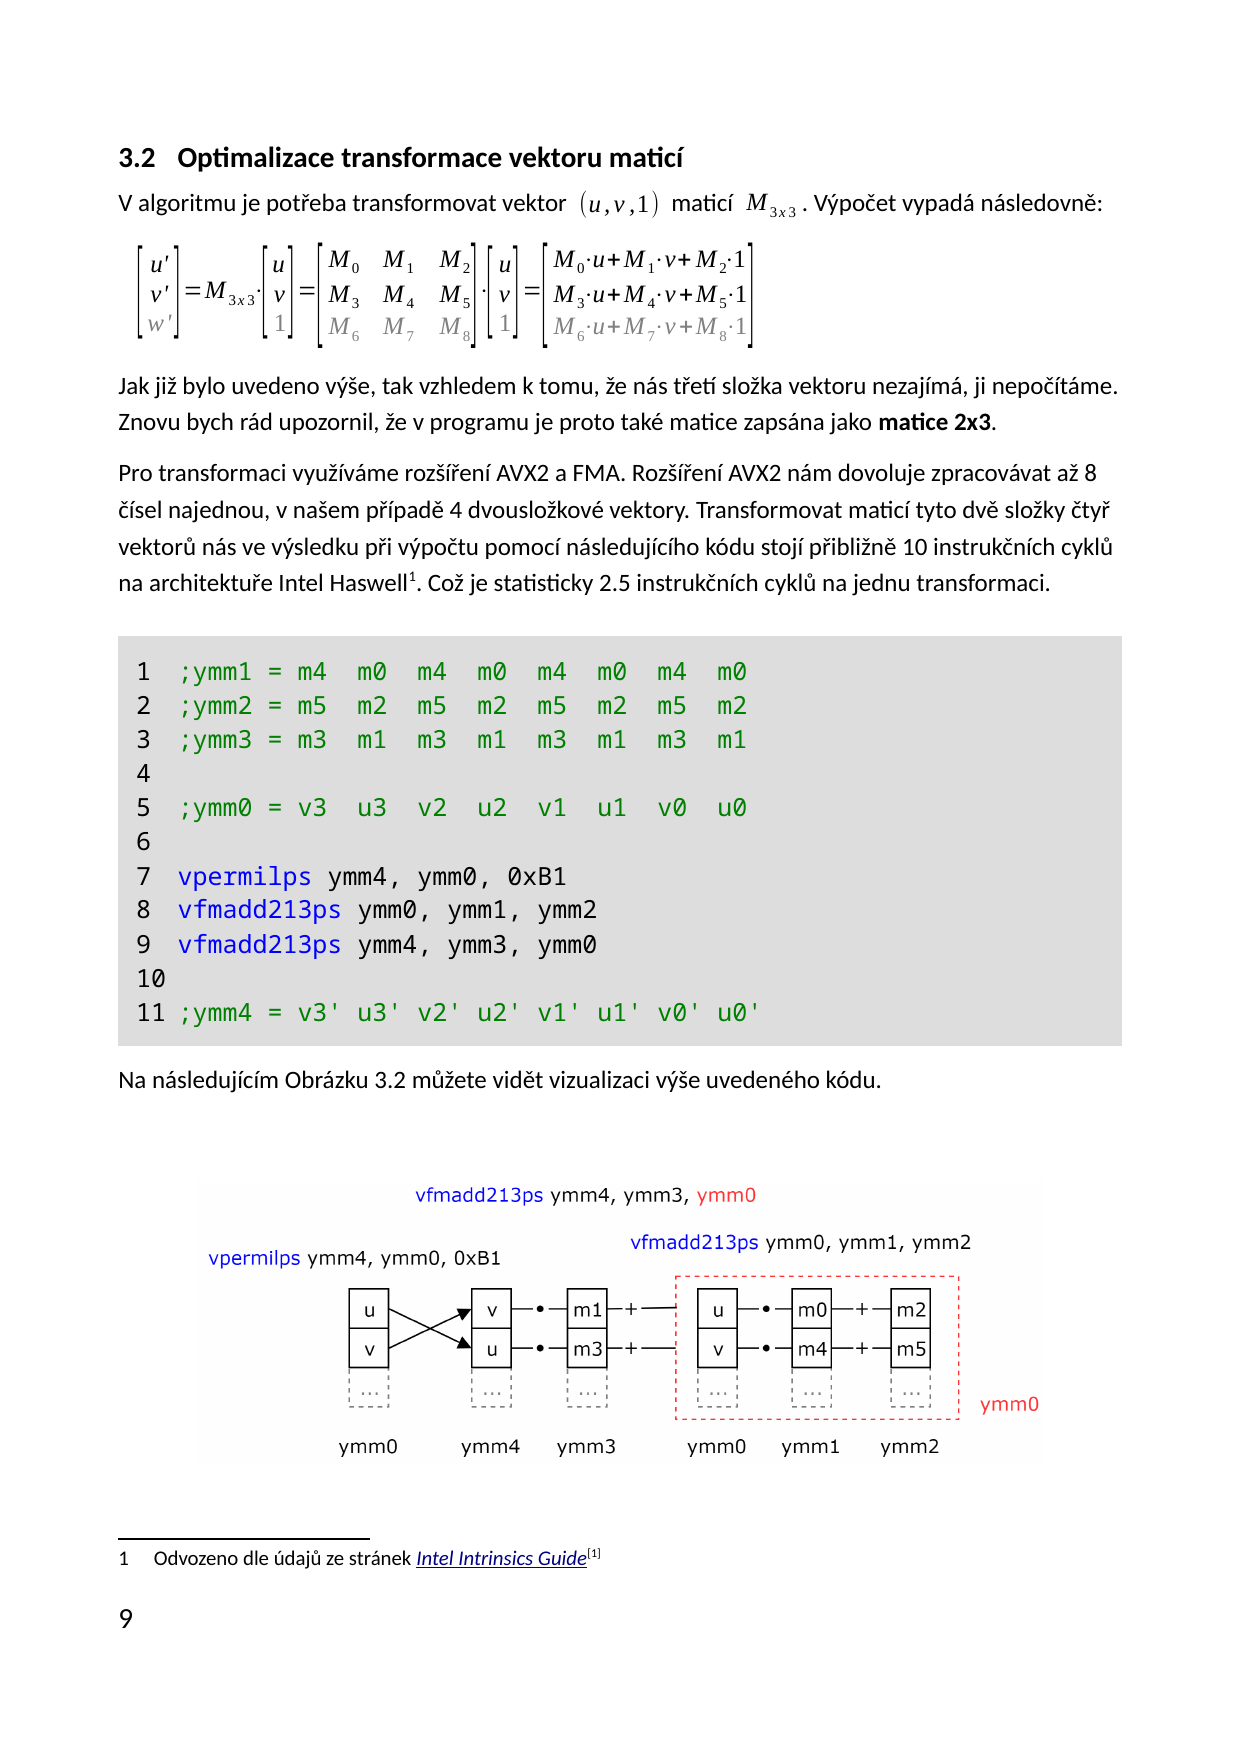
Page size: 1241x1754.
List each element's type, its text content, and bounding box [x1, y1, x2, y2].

text Pro transformaci využíváme rozšíření AVX2 a FMA. Rozšíření AVX2 nám dovoluje zpracovávat až 8 čísel najednou, v našem případě 4 dvousložkové vektory. Transformovat maticí tyto dvě složky čtyř vektorů nás ve výsledku při výpočtu pomocí následujícího kódu stojí přibližně 10 instrukčních cyklů na architektuře Intel Haswell. Což je statisticky 2.5 instrukčních cyklů na jednu transformaci. [118, 457, 1122, 598]
list ;ymm1 = m4 m0 m4 m0 m4 m0 m4 m0 [118, 636, 1122, 688]
list vfmadd213ps ymm4, ymm3, ymm0 [118, 926, 1122, 960]
list ;ymm4 = v3' u3' v2' u2' v1' u1' v0' u0' [118, 994, 1122, 1046]
subtitle Optimalizace transformace vektoru maticí [118, 139, 1122, 174]
text V algoritmu je potřeba transformovat vektor maticí . Výpočet vypadá následovně: [118, 187, 1122, 220]
list ;ymm3 = m3 m1 m3 m1 m3 m1 m3 m1 [118, 722, 1122, 756]
picture [196, 1178, 1044, 1464]
list ;ymm2 = m5 m2 m5 m2 m5 m2 m5 m2 [118, 688, 1122, 722]
list vpermilps ymm4, ymm0, 0xB1 [118, 858, 1122, 892]
text Na následujícím Obrázku 3.2 můžete vidět vizualizaci výše uvedeného kódu. [118, 1064, 1122, 1094]
list ;ymm0 = v3 u3 v2 u2 v1 u1 v0 u0 [118, 790, 1122, 824]
text Jak již bylo uvedeno výše, tak vzhledem k tomu, že nás třetí složka vektoru nezajímá, ji nepočítáme. Znovu bych rád upozornil, že v programu je proto také matice zapsána jako matice 2x3. [118, 370, 1122, 437]
list vfmadd213ps ymm0, ymm1, ymm2 [118, 892, 1122, 926]
text Odvozeno dle údajů ze stránek Intel Intrinsics Guide[1] [118, 1545, 1122, 1571]
